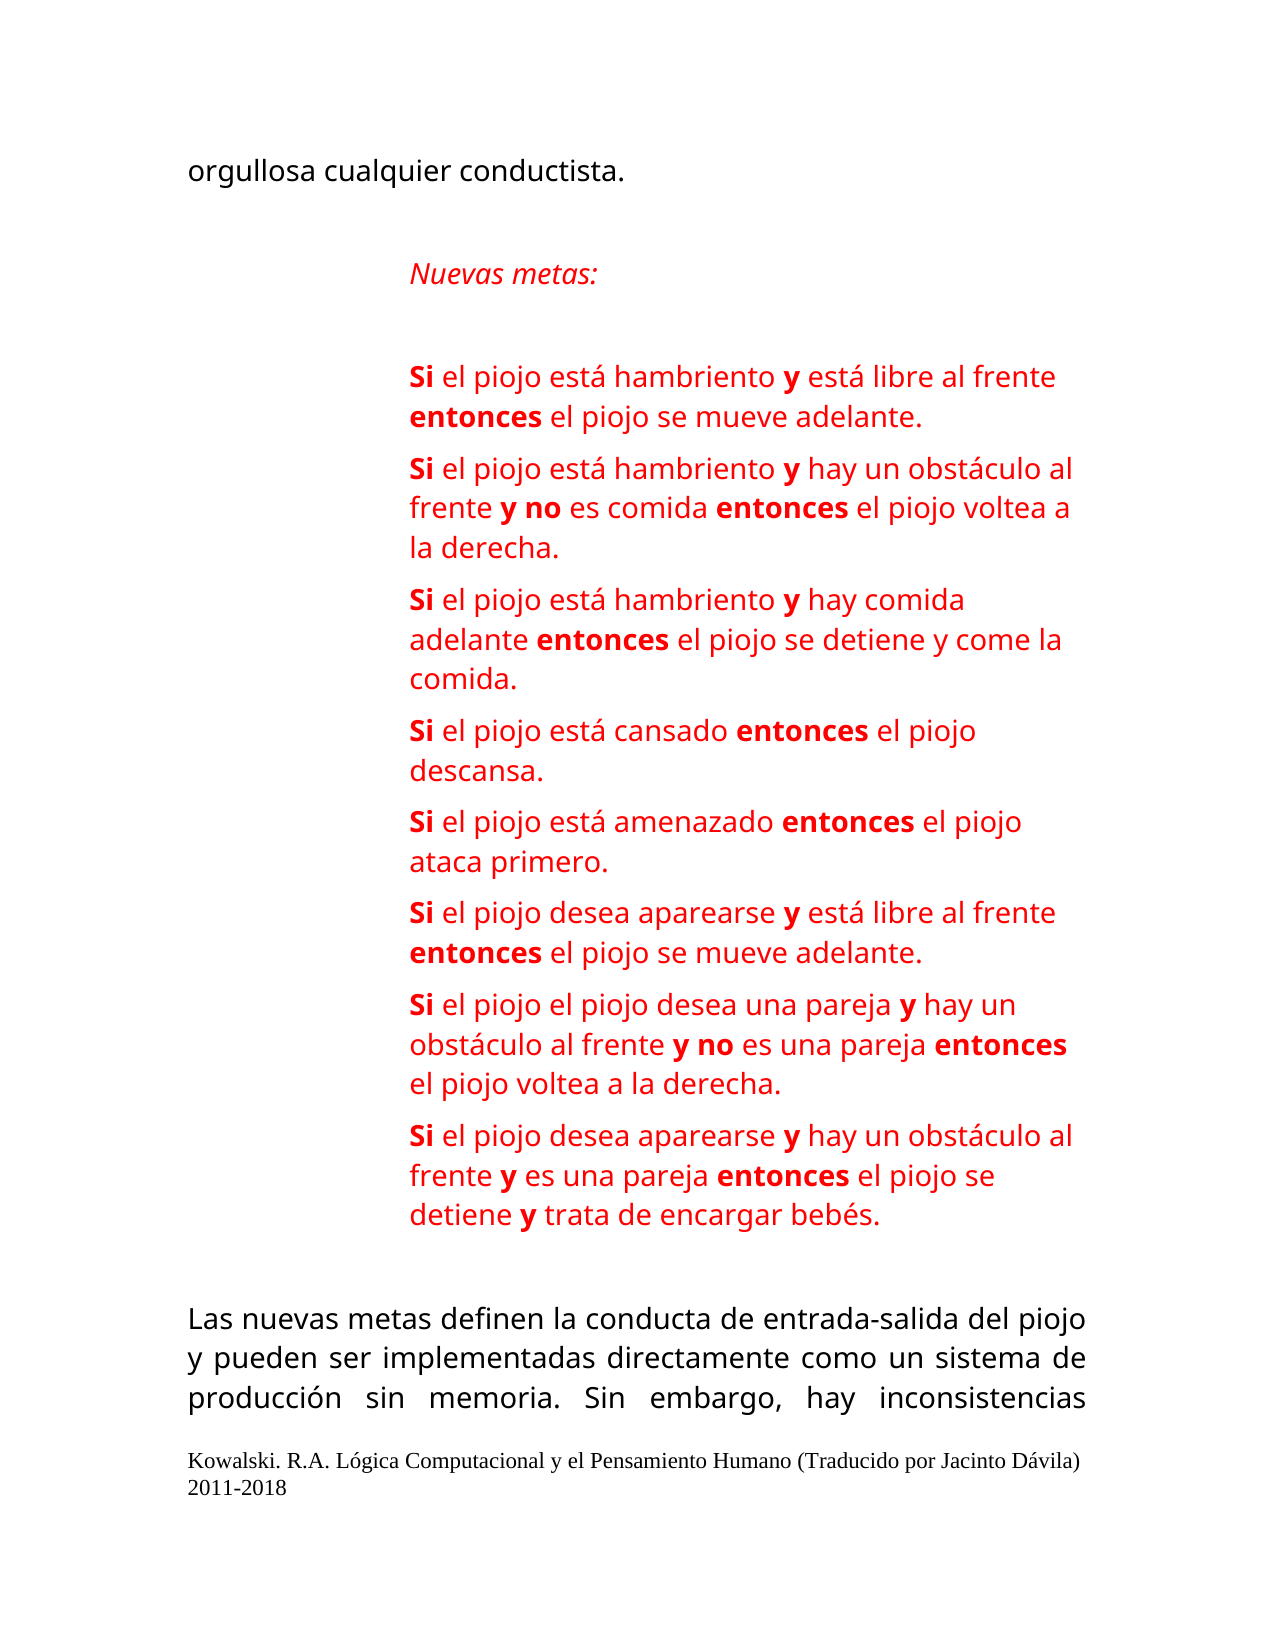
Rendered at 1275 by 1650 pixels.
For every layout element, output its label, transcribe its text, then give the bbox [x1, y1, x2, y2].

text Si el piojo está hambriento y hay comida adelante entonces el piojo se detiene y come la comida. [409, 579, 1087, 698]
text Las nuevas metas definen la conducta de entrada-salida del piojo y pueden ser implementadas directamente como un sistema de producción sin memoria. Sin embargo, hay inconsistencias [187, 1298, 1087, 1417]
text Si el piojo está hambriento y está libre al frente entonces el piojo se mueve adelante. [409, 357, 1087, 436]
text Si el piojo está amenazado entonces el piojo ataca primero. [409, 801, 1087, 881]
text Si el piojo desea aparearse y está libre al frente entonces el piojo se mueve adelante. [409, 893, 1087, 972]
text Si el piojo el piojo desea una pareja y hay un obstáculo al frente y no es una pareja entonces el piojo voltea a la derecha. [409, 984, 1087, 1103]
text orgullosa cualquier conductista. [187, 150, 1087, 190]
text Si el piojo desea aparearse y hay un obstáculo al frente y es una pareja entonces el piojo se detiene y trata de encargar bebés. [409, 1115, 1087, 1234]
text Si el piojo está hambriento y hay un obstáculo al frente y no es comida entonces el piojo voltea a la derecha. [409, 448, 1087, 567]
text Si el piojo está cansado entonces el piojo descansa. [409, 710, 1087, 789]
text Nuevas metas: [409, 253, 1087, 293]
